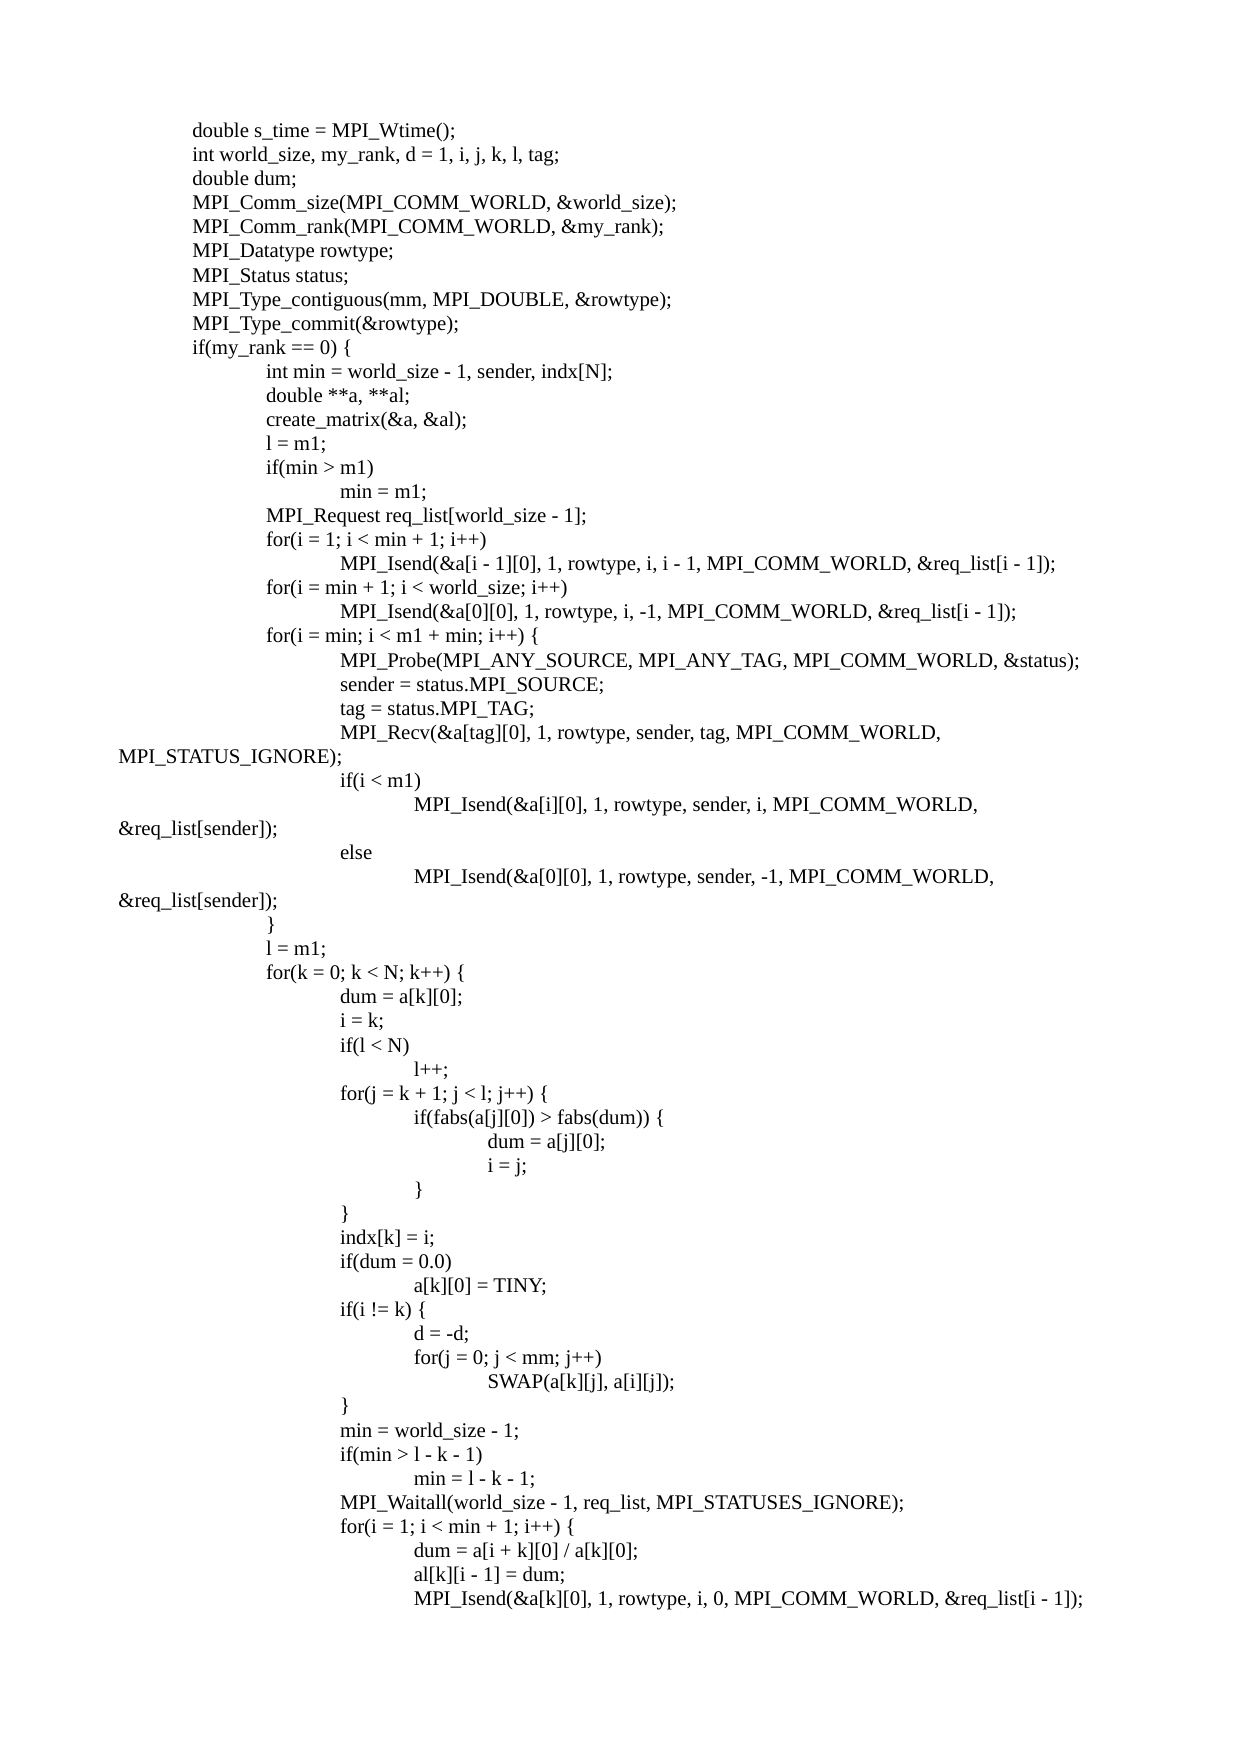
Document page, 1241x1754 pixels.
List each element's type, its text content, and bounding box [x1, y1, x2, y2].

text } [118, 1177, 1122, 1201]
text SWAP(a[k][j], a[i][j]); [118, 1369, 1122, 1393]
text MPI_Isend(&a[k][0], 1, rowtype, i, 0, MPI_COMM_WORLD, &req_list[i - 1]); [118, 1586, 1122, 1610]
text if(i != k) { [118, 1297, 1122, 1321]
text int min = world_size - 1, sender, indx[N]; [118, 359, 1122, 383]
text if(min > m1) [118, 455, 1122, 479]
text MPI_Recv(&a[tag][0], 1, rowtype, sender, tag, MPI_COMM_WORLD, MPI_STATUS_IGNORE); [118, 720, 1122, 768]
text dum = a[i + k][0] / a[k][0]; [118, 1538, 1122, 1562]
text if(min > l - k - 1) [118, 1442, 1122, 1466]
text indx[k] = i; [118, 1225, 1122, 1249]
text for(i = 1; i < min + 1; i++) { [118, 1514, 1122, 1538]
text l = m1; [118, 431, 1122, 455]
text min = m1; [118, 479, 1122, 503]
text min = world_size - 1; [118, 1417, 1122, 1442]
text for(i = min; i < m1 + min; i++) { [118, 623, 1122, 647]
text for(k = 0; k < N; k++) { [118, 960, 1122, 984]
text MPI_Datatype rowtype; [118, 238, 1122, 262]
text } [118, 1201, 1122, 1225]
text else [118, 840, 1122, 864]
text for(i = 1; i < min + 1; i++) [118, 527, 1122, 551]
text d = -d; [118, 1321, 1122, 1345]
text MPI_Comm_rank(MPI_COMM_WORLD, &my_rank); [118, 214, 1122, 238]
text dum = a[k][0]; [118, 984, 1122, 1008]
text MPI_Isend(&a[0][0], 1, rowtype, sender, -1, MPI_COMM_WORLD, &req_list[sender]); [118, 864, 1122, 912]
text if(l < N) [118, 1032, 1122, 1057]
text for(j = 0; j < mm; j++) [118, 1345, 1122, 1369]
text MPI_Isend(&a[i - 1][0], 1, rowtype, i, i - 1, MPI_COMM_WORLD, &req_list[i - 1]); [118, 551, 1122, 575]
text double s_time = MPI_Wtime(); [118, 118, 1122, 142]
text sender = status.MPI_SOURCE; [118, 672, 1122, 696]
text l++; [118, 1057, 1122, 1081]
text a[k][0] = TINY; [118, 1273, 1122, 1297]
text tag = status.MPI_TAG; [118, 696, 1122, 720]
text if(i < m1) [118, 768, 1122, 792]
text MPI_Type_commit(&rowtype); [118, 311, 1122, 335]
text } [118, 912, 1122, 936]
text MPI_Isend(&a[i][0], 1, rowtype, sender, i, MPI_COMM_WORLD, &req_list[sender]); [118, 792, 1122, 840]
text if(dum = 0.0) [118, 1249, 1122, 1273]
text MPI_Isend(&a[0][0], 1, rowtype, i, -1, MPI_COMM_WORLD, &req_list[i - 1]); [118, 599, 1122, 623]
text MPI_Request req_list[world_size - 1]; [118, 503, 1122, 527]
text MPI_Status status; [118, 262, 1122, 287]
text i = j; [118, 1153, 1122, 1177]
text MPI_Type_contiguous(mm, MPI_DOUBLE, &rowtype); [118, 287, 1122, 311]
text dum = a[j][0]; [118, 1129, 1122, 1153]
text if(my_rank == 0) { [118, 335, 1122, 359]
text double **a, **al; [118, 383, 1122, 407]
text if(fabs(a[j][0]) > fabs(dum)) { [118, 1105, 1122, 1129]
text MPI_Waitall(world_size - 1, req_list, MPI_STATUSES_IGNORE); [118, 1490, 1122, 1514]
text al[k][i - 1] = dum; [118, 1562, 1122, 1586]
text double dum; [118, 166, 1122, 190]
text MPI_Comm_size(MPI_COMM_WORLD, &world_size); [118, 190, 1122, 214]
text create_matrix(&a, &al); [118, 407, 1122, 431]
text int world_size, my_rank, d = 1, i, j, k, l, tag; [118, 142, 1122, 166]
text l = m1; [118, 936, 1122, 960]
text MPI_Probe(MPI_ANY_SOURCE, MPI_ANY_TAG, MPI_COMM_WORLD, &status); [118, 647, 1122, 672]
text } [118, 1393, 1122, 1417]
text min = l - k - 1; [118, 1466, 1122, 1490]
text i = k; [118, 1008, 1122, 1032]
text for(i = min + 1; i < world_size; i++) [118, 575, 1122, 599]
text for(j = k + 1; j < l; j++) { [118, 1081, 1122, 1105]
